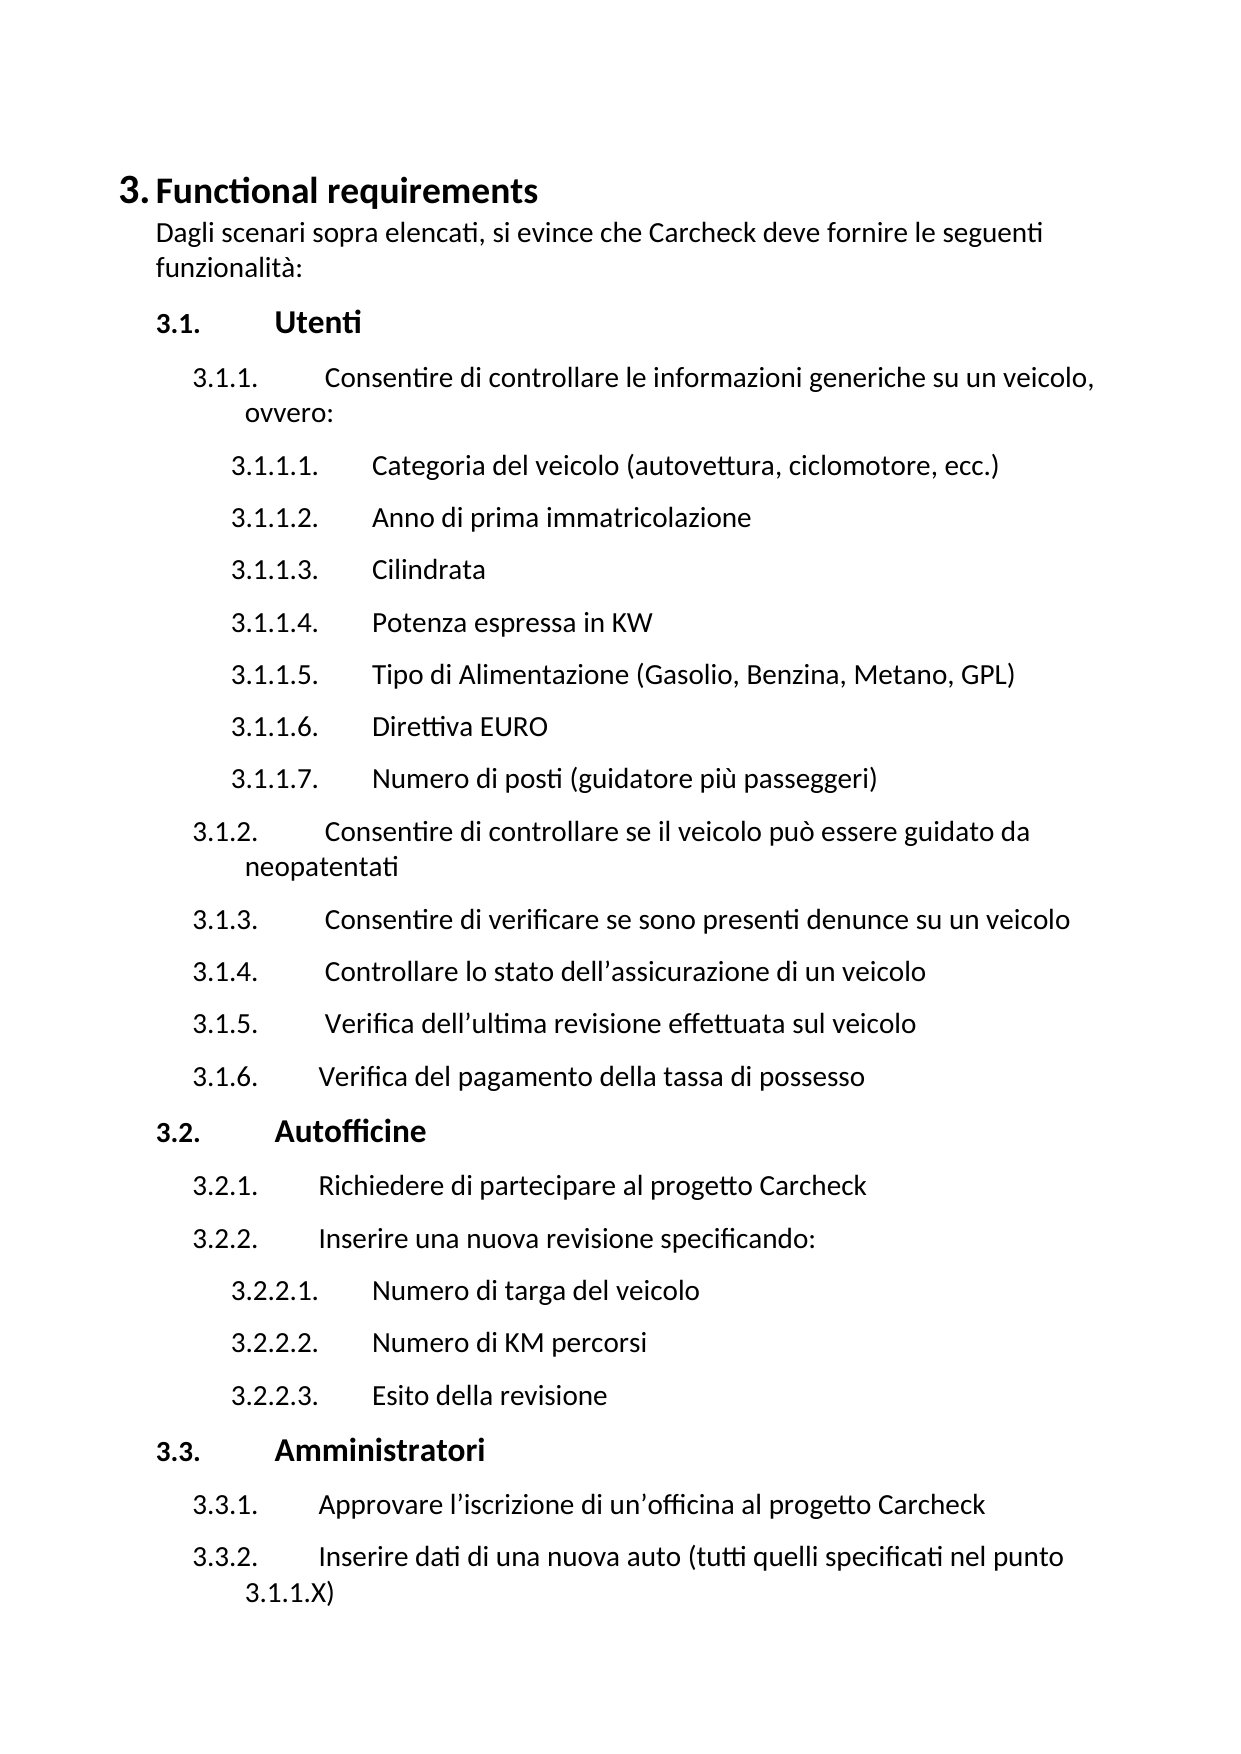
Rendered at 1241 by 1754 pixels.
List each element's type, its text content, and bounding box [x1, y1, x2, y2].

list Potenza espressa in KW [231, 604, 1122, 639]
list Numero di posti (guidatore più passeggeri) [231, 761, 1122, 796]
list Amministratori [156, 1429, 1122, 1469]
list Controllare lo stato dell’assicurazione di un veicolo [192, 953, 1122, 989]
list Consentire di controllare se il veicolo può essere guidato da neopatentati [192, 813, 1122, 884]
list Categoria del veicolo (autovettura, ciclomotore, ecc.) [231, 447, 1122, 482]
list Inserire dati di una nuova auto (tutti quelli specificati nel punto 3.1.1.X) [192, 1538, 1122, 1610]
list Utenti [156, 302, 1122, 342]
list Numero di KM percorsi [231, 1324, 1122, 1360]
list Verifica del pagamento della tassa di possesso [192, 1058, 1122, 1093]
list Esito della revisione [231, 1377, 1122, 1412]
list Numero di targa del veicolo [231, 1272, 1122, 1308]
list Consentire di verificare se sono presenti denunce su un veicolo [192, 901, 1122, 936]
list Anno di prima immatricolazione [231, 499, 1122, 535]
list Consentire di controllare le informazioni generiche su un veicolo, ovvero: [192, 359, 1122, 430]
list Approvare l’iscrizione di un’officina al progetto Carcheck [192, 1486, 1122, 1522]
list Cilindrata [231, 551, 1122, 587]
list Functional requirements Dagli scenari sopra elencati, si evince che Carcheck deve fornire le seguenti funzionalità: [118, 163, 1122, 285]
list Direttiva EURO [231, 708, 1122, 744]
list Autofficine [156, 1110, 1122, 1151]
list Richiedere di partecipare al progetto Carcheck [192, 1167, 1122, 1203]
list Inserire una nuova revisione specificando: [192, 1220, 1122, 1255]
list Verifica dell’ultima revisione effettuata sul veicolo [192, 1005, 1122, 1041]
list Tipo di Alimentazione (Gasolio, Benzina, Metano, GPL) [231, 656, 1122, 692]
